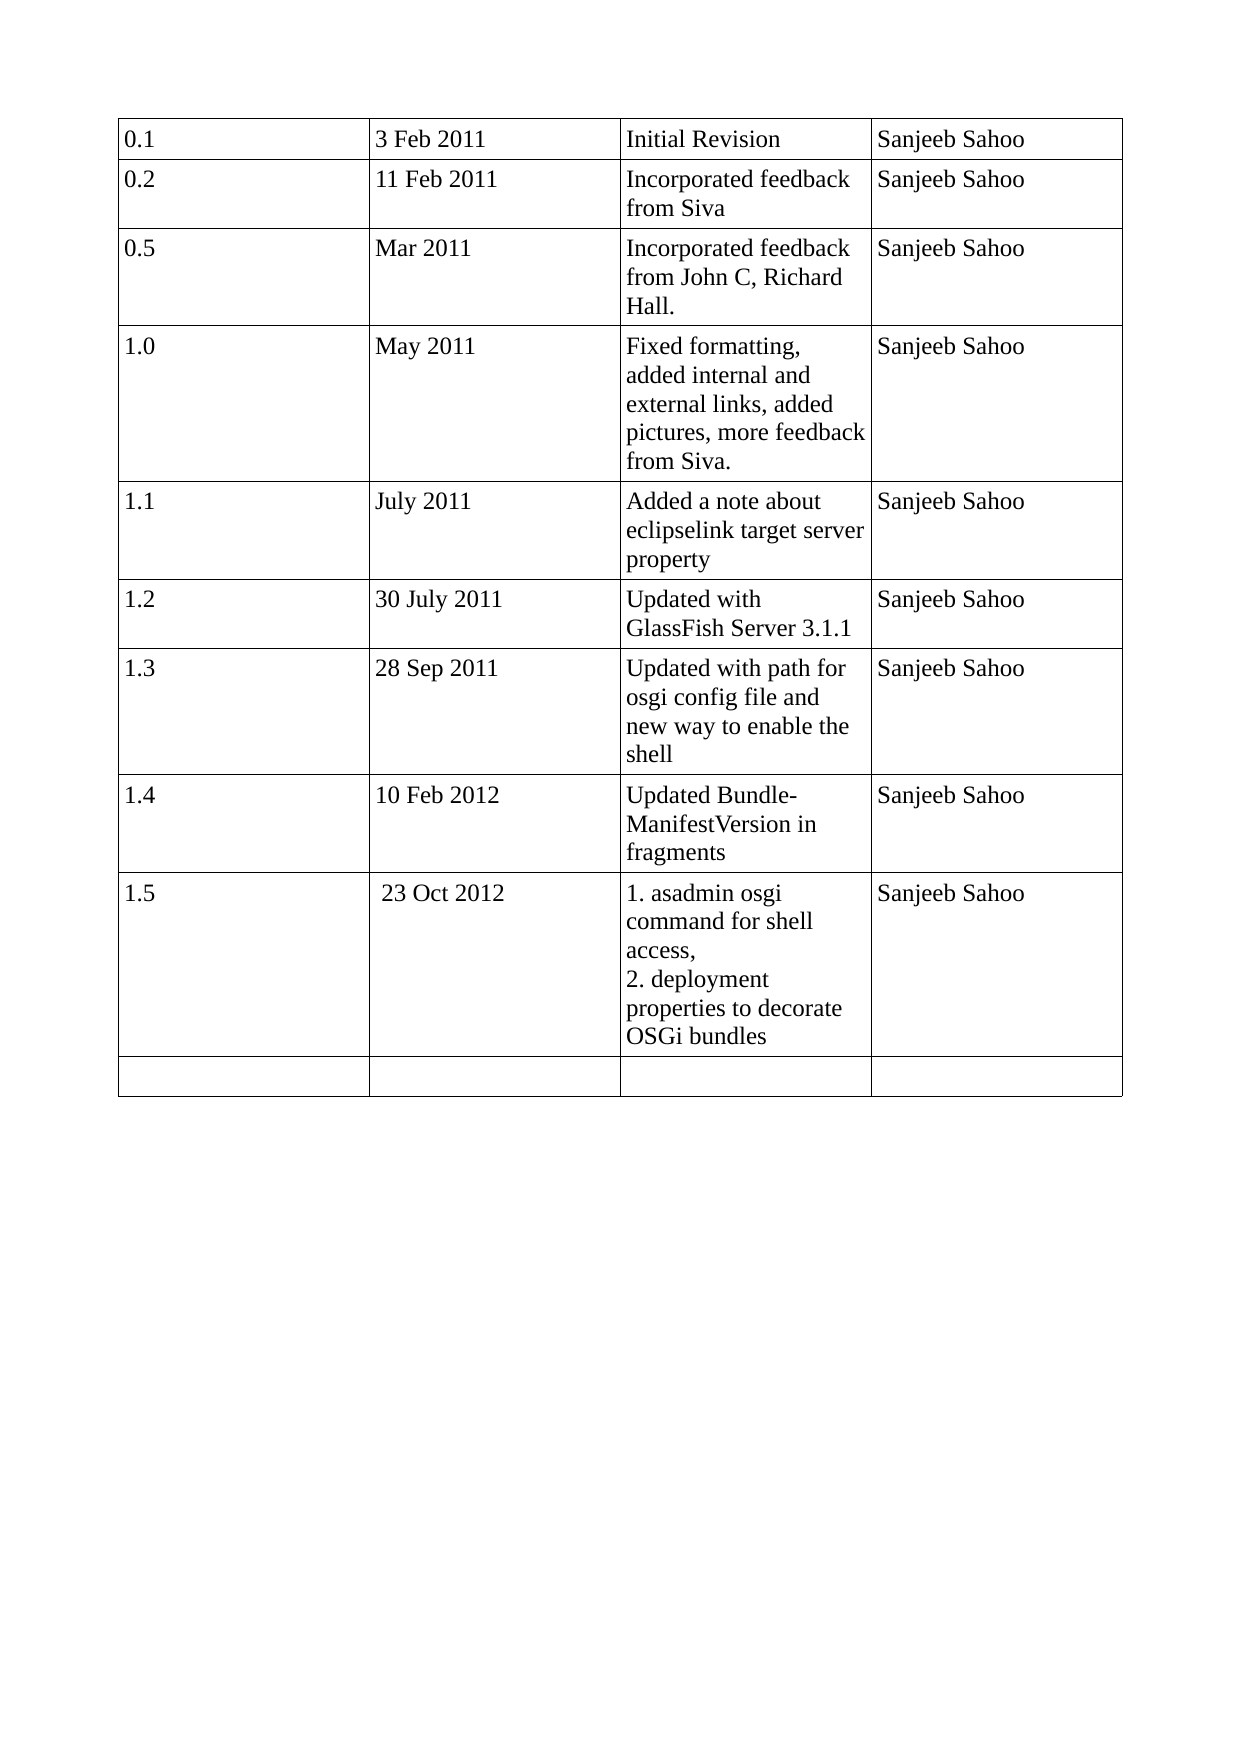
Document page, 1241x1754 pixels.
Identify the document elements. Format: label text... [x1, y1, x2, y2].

table_cell [621, 1057, 871, 1096]
table_cell 0.5 [119, 229, 369, 325]
table_cell Sanjeeb Sahoo [872, 229, 1122, 325]
table_cell Mar 2011 [370, 229, 620, 325]
table_cell 1.0 [119, 326, 369, 481]
table_cell Updated with path for osgi config file and new way to enable the shell [621, 649, 871, 774]
table_cell Incorporated feedback from John C, Richard Hall. [621, 229, 871, 325]
table_cell Sanjeeb Sahoo [872, 326, 1122, 481]
table_cell 28 Sep 2011 [370, 649, 620, 774]
table_cell 0.2 [119, 160, 369, 227]
table_cell Incorporated feedback from Siva [621, 160, 871, 227]
table_cell 1.4 [119, 775, 369, 872]
table_cell Fixed formatting, added internal and external links, added pictures, more feedback from Siva. [621, 326, 871, 481]
table_cell Sanjeeb Sahoo [872, 580, 1122, 647]
table_cell 23 Oct 2012 [370, 873, 620, 1056]
table_cell [119, 1057, 369, 1096]
table_cell Updated Bundle-ManifestVersion in fragments [621, 775, 871, 872]
table_cell Sanjeeb Sahoo [872, 649, 1122, 774]
table_cell Sanjeeb Sahoo [872, 160, 1122, 227]
table_cell July 2011 [370, 482, 620, 578]
table_cell 11 Feb 2011 [370, 160, 620, 227]
table_cell Initial Revision [621, 119, 871, 158]
table_cell [872, 1057, 1122, 1096]
table_cell May 2011 [370, 326, 620, 481]
table_cell Sanjeeb Sahoo [872, 482, 1122, 578]
table_cell Sanjeeb Sahoo [872, 775, 1122, 872]
table_cell 3 Feb 2011 [370, 119, 620, 158]
table_cell 1. asadmin osgi command for shell access, 2. deployment properties to decorate OSGi bundles [621, 873, 871, 1056]
table_cell Sanjeeb Sahoo [872, 119, 1122, 158]
table_cell 10 Feb 2012 [370, 775, 620, 872]
table_cell [370, 1057, 620, 1096]
table_cell 1.5 [119, 873, 369, 1056]
table_cell 30 July 2011 [370, 580, 620, 647]
table_cell Updated with GlassFish Server 3.1.1 [621, 580, 871, 647]
table_cell Sanjeeb Sahoo [872, 873, 1122, 1056]
table_cell Added a note about eclipselink target server property [621, 482, 871, 578]
table_cell 1.2 [119, 580, 369, 647]
table_cell 0.1 [119, 119, 369, 158]
table_cell 1.1 [119, 482, 369, 578]
table_cell 1.3 [119, 649, 369, 774]
